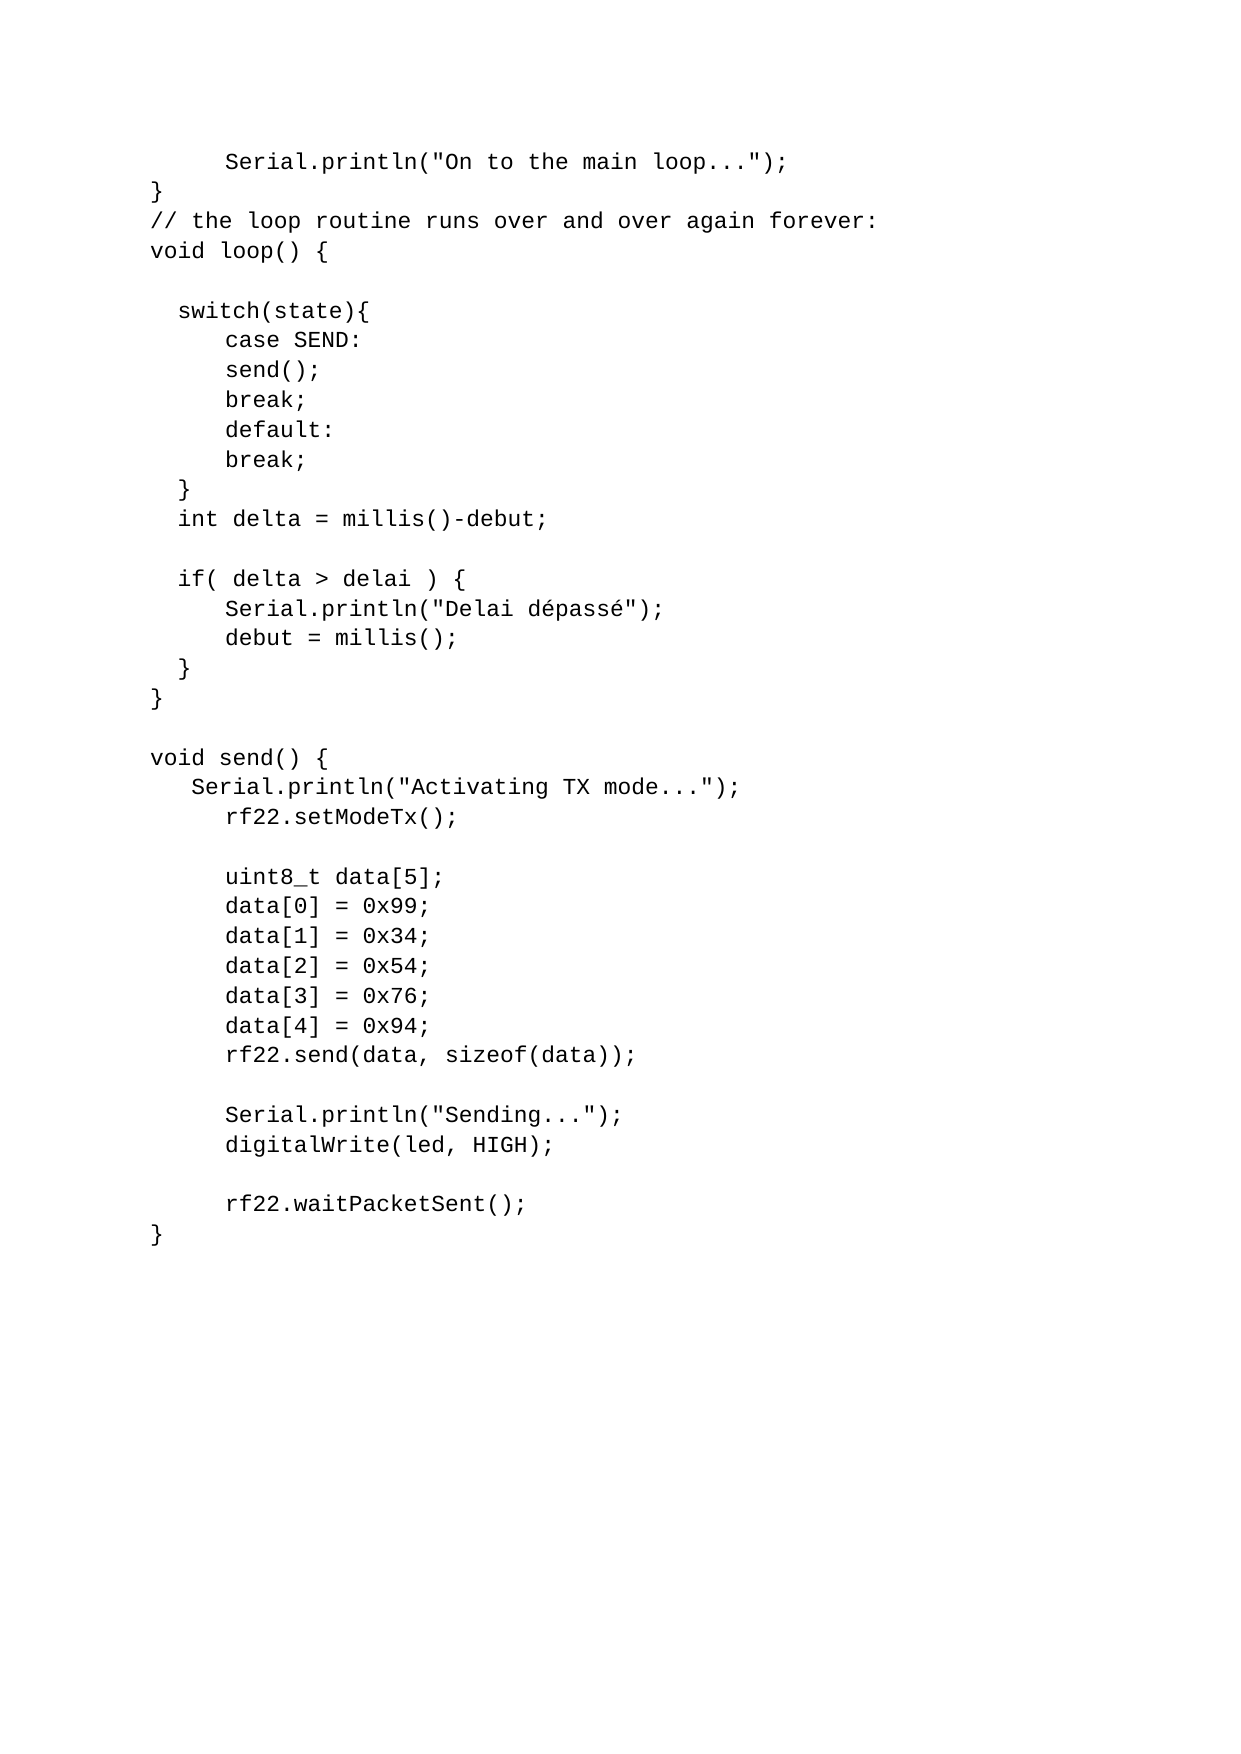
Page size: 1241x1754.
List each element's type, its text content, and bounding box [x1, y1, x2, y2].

text } [150, 478, 1090, 504]
text void send() { [150, 746, 1090, 772]
text break; [150, 448, 1090, 474]
text } [150, 686, 1090, 712]
text data[4] = 0x94; [150, 1014, 1090, 1040]
text Serial.println("Activating TX mode..."); [150, 776, 1090, 802]
text Serial.println("On to the main loop..."); [150, 150, 1090, 176]
text digitalWrite(led, HIGH); [150, 1133, 1090, 1159]
text send(); [150, 358, 1090, 384]
text break; [150, 388, 1090, 414]
text Serial.println("Sending..."); [150, 1103, 1090, 1129]
text } [150, 1222, 1090, 1248]
text debut = millis(); [150, 627, 1090, 653]
text rf22.setModeTx(); [150, 805, 1090, 831]
text void loop() { [150, 239, 1090, 265]
text case SEND: [150, 329, 1090, 355]
text data[1] = 0x34; [150, 924, 1090, 951]
text default: [150, 418, 1090, 444]
text rf22.waitPacketSent(); [150, 1193, 1090, 1219]
text if( delta > delai ) { [150, 567, 1090, 593]
text } [150, 180, 1090, 206]
text uint8_t data[5]; [150, 865, 1090, 891]
text } [150, 656, 1090, 682]
text data[2] = 0x54; [150, 954, 1090, 980]
text switch(state){ [150, 299, 1090, 325]
text // the loop routine runs over and over again forever: [150, 209, 1090, 236]
text data[0] = 0x99; [150, 895, 1090, 921]
text rf22.send(data, sizeof(data)); [150, 1044, 1090, 1070]
text int delta = millis()-debut; [150, 507, 1090, 533]
text Serial.println("Delai dépassé"); [150, 597, 1090, 623]
text data[3] = 0x76; [150, 984, 1090, 1010]
